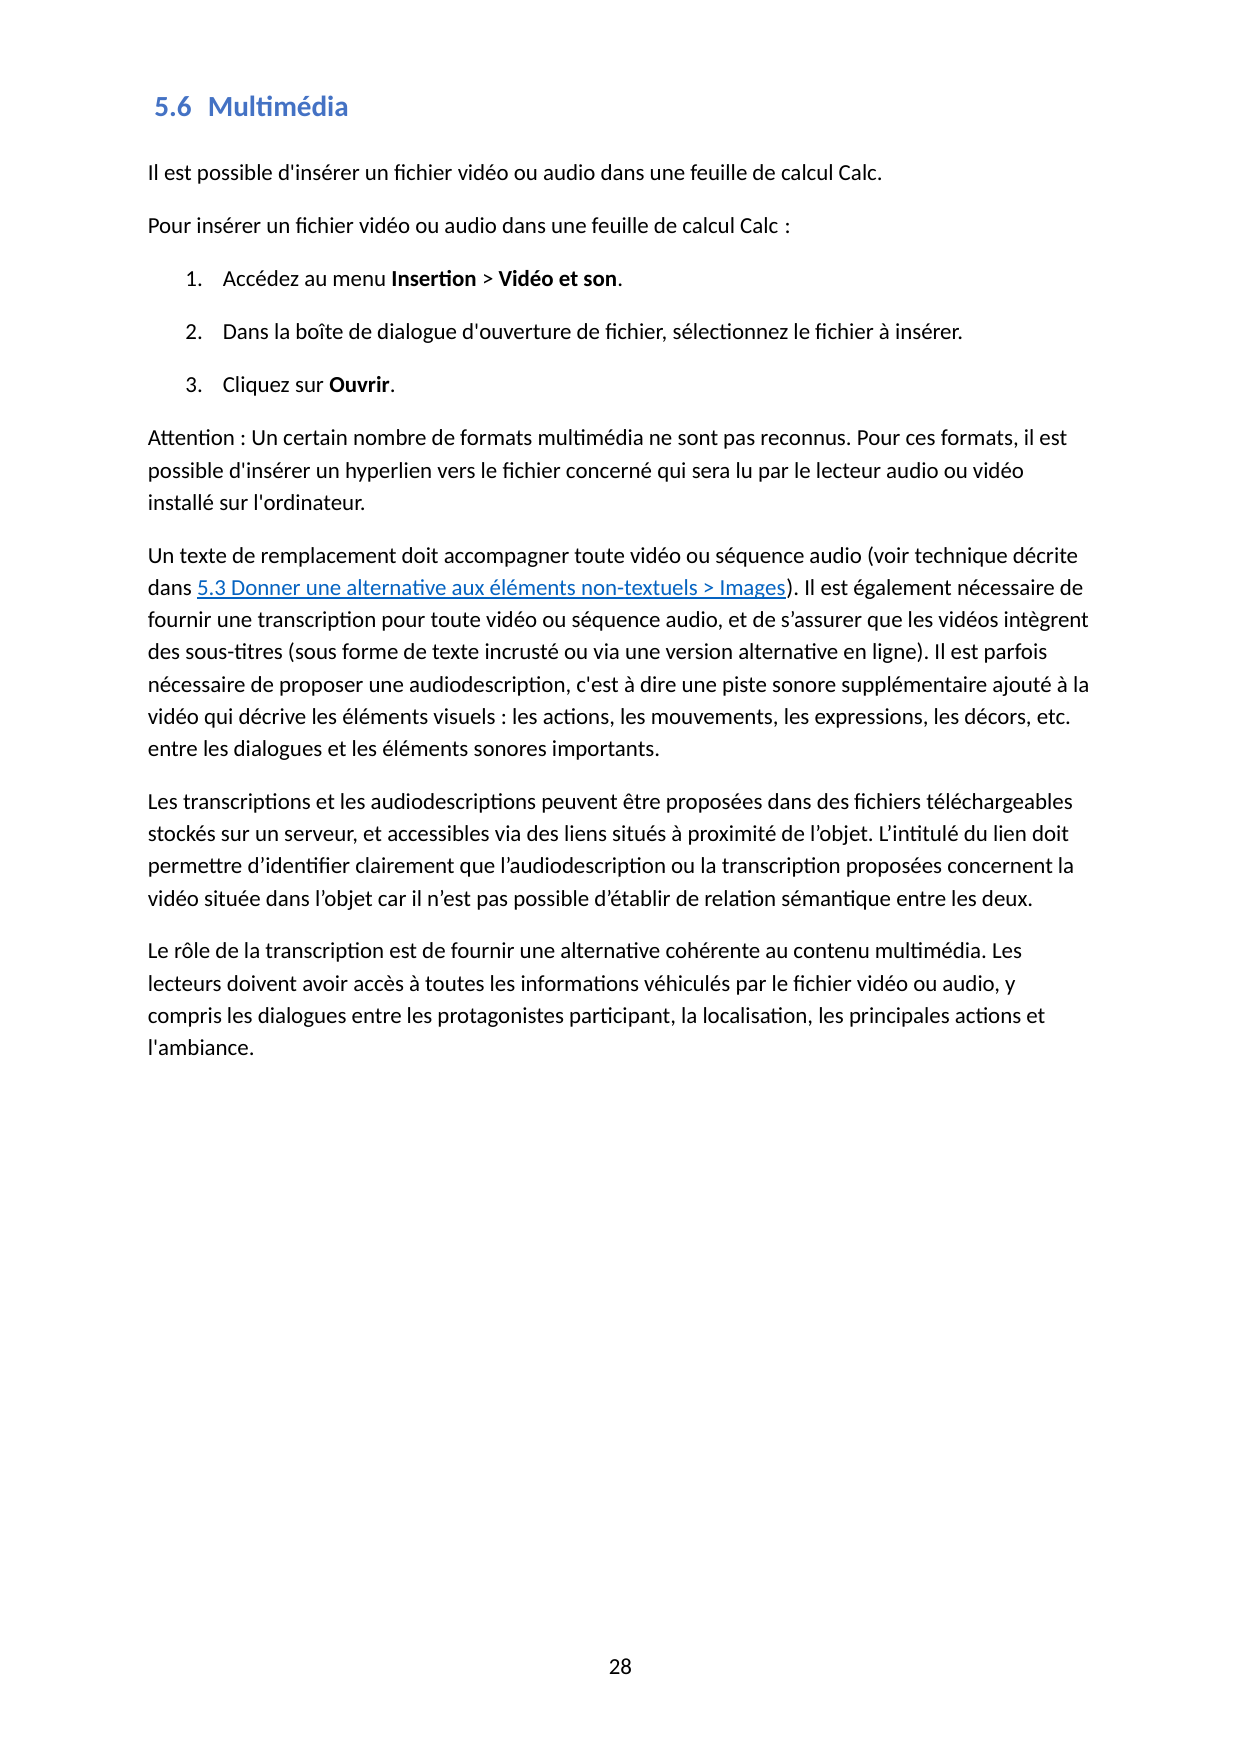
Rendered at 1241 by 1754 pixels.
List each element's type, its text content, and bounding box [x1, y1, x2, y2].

list Cliquez sur Ouvrir. [185, 371, 1093, 398]
text Un texte de remplacement doit accompagner toute vidéo ou séquence audio (voir technique décrite dans 5.3 Donner une alternative aux éléments non-textuels > Images). Il est également nécessaire de fournir une transcription pour toute vidéo ou séquence audio, et de s’assurer que les vidéos intègrent des sous-titres (sous forme de texte incrusté ou via une version alternative en ligne). Il est parfois nécessaire de proposer une audiodescription, c'est à dire une piste sonore supplémentaire ajouté à la vidéo qui décrive les éléments visuels : les actions, les mouvements, les expressions, les décors, etc. entre les dialogues et les éléments sonores importants. [148, 541, 1093, 762]
list Dans la boîte de dialogue d'ouverture de fichier, sélectionnez le fichier à insérer. [185, 317, 1093, 346]
text Il est possible d'insérer un fichier vidéo ou audio dans une feuille de calcul Calc. [148, 158, 1093, 186]
text Pour insérer un fichier vidéo ou audio dans une feuille de calcul Calc : [148, 211, 1093, 239]
list Accédez au menu Insertion > Vidéo et son. [185, 264, 1093, 292]
subtitle Multimédia [148, 88, 1093, 124]
text Attention : Un certain nombre de formats multimédia ne sont pas reconnus. Pour ces formats, il est possible d'insérer un hyperlien vers le fichier concerné qui sera lu par le lecteur audio ou vidéo installé sur l'ordinateur. [148, 423, 1093, 516]
text Les transcriptions et les audiodescriptions peuvent être proposées dans des fichiers téléchargeables stockés sur un serveur, et accessibles via des liens situés à proximité de l’objet. L’intitulé du lien doit permettre d’identifier clairement que l’audiodescription ou la transcription proposées concernent la vidéo située dans l’objet car il n’est pas possible d’établir de relation sémantique entre les deux. [148, 787, 1093, 912]
text Le rôle de la transcription est de fournir une alternative cohérente au contenu multimédia. Les lecteurs doivent avoir accès à toutes les informations véhiculés par le fichier vidéo ou audio, y compris les dialogues entre les protagonistes participant, la localisation, les principales actions et l'ambiance. [148, 937, 1093, 1061]
